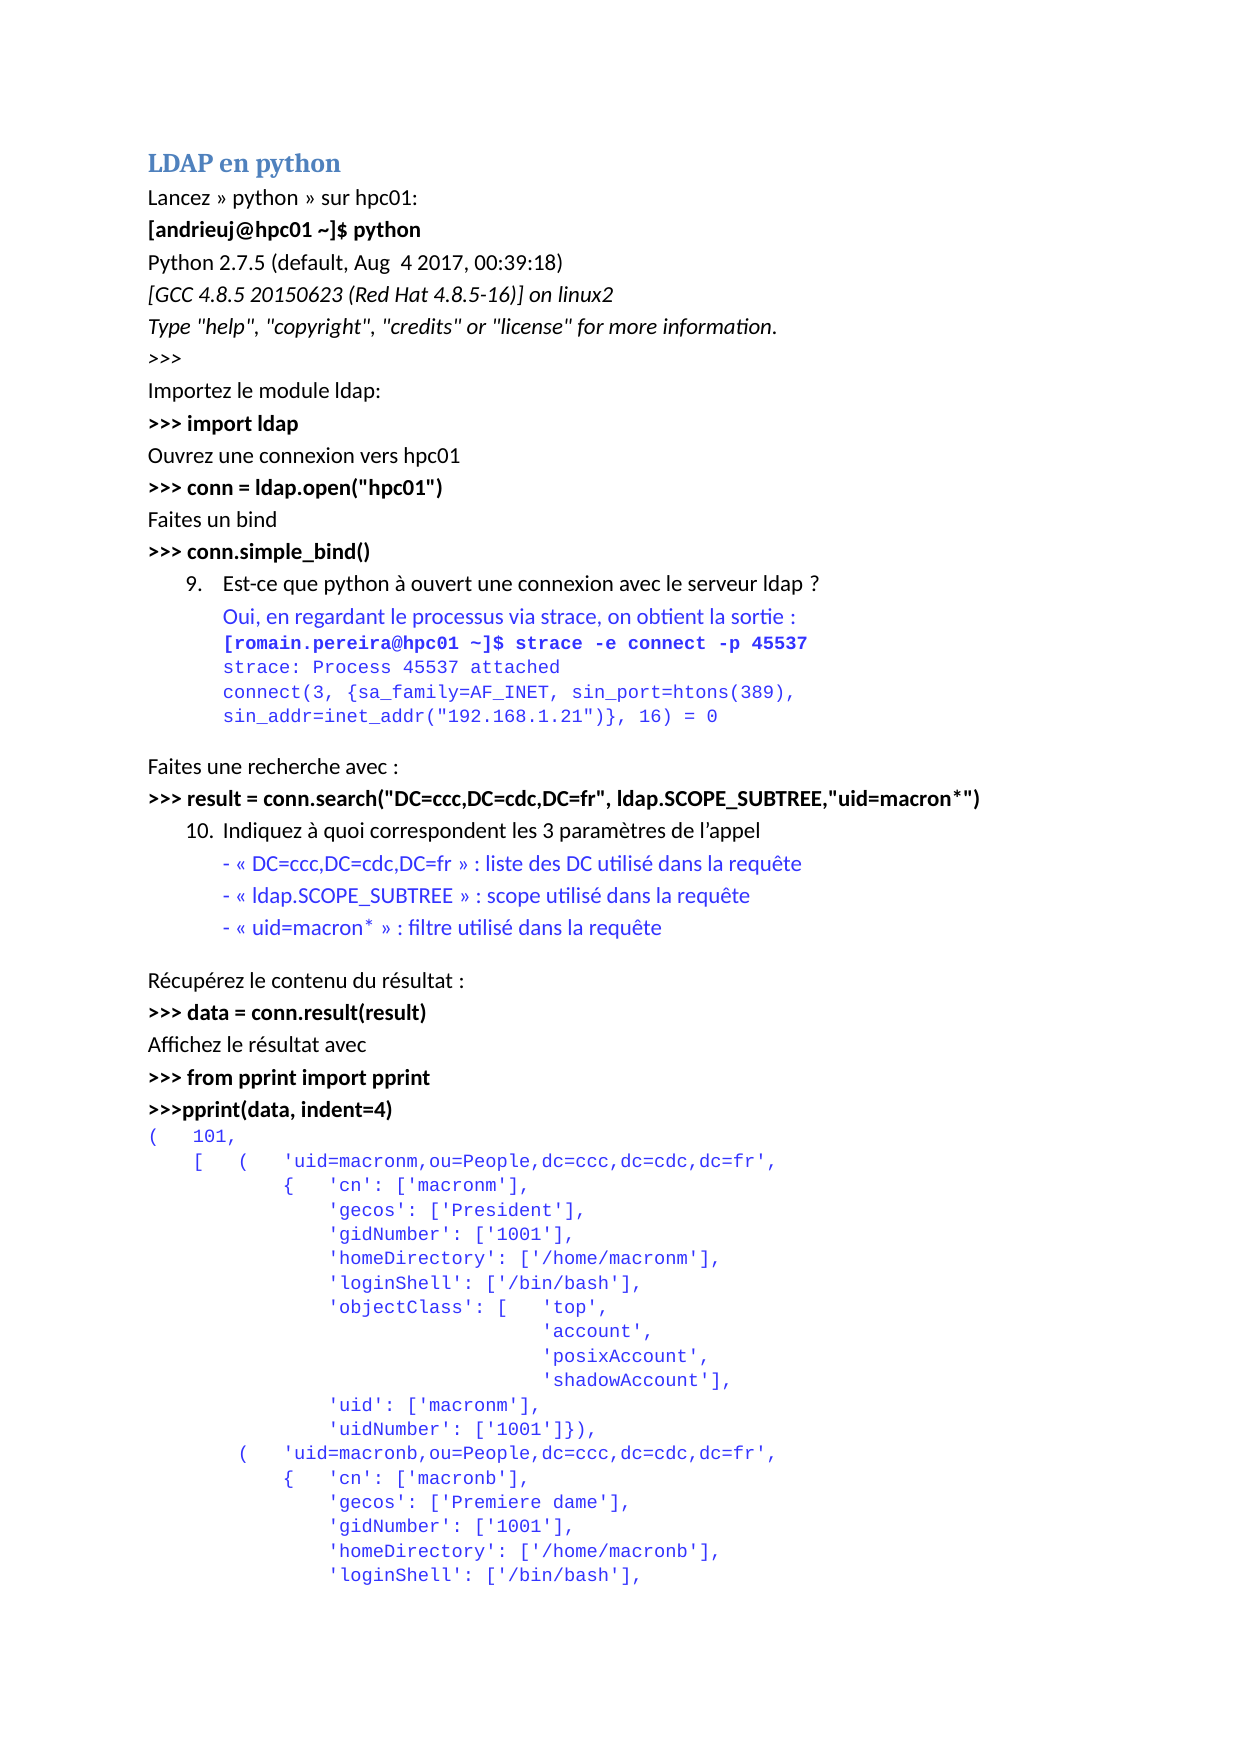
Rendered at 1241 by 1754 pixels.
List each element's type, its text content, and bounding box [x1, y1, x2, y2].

text ( 101, [148, 1127, 1093, 1148]
text Lancez » python » sur hpc01: [148, 183, 1093, 211]
text 'posixAccount', [148, 1347, 1093, 1368]
text 'uidNumber': ['1001']}), [148, 1420, 1093, 1441]
text Faites une recherche avec : [148, 752, 1093, 780]
text 'uid': ['macronm'], [148, 1395, 1093, 1417]
list - « DC=ccc,DC=cdc,DC=fr » : liste des DC utilisé dans la requête [185, 849, 1093, 877]
text 'loginShell': ['/bin/bash'], [148, 1566, 1093, 1587]
list strace: Process 45537 attached [185, 658, 1093, 679]
text Python 2.7.5 (default, Aug 4 2017, 00:39:18) [148, 248, 1093, 276]
text >>> result = conn.search("DC=ccc,DC=cdc,DC=fr", ldap.SCOPE_SUBTREE,"uid=macron*") [148, 784, 1093, 812]
text >>> data = conn.result(result) [148, 998, 1093, 1026]
text ( 'uid=macronb,ou=People,dc=ccc,dc=cdc,dc=fr', [148, 1444, 1093, 1465]
text 'homeDirectory': ['/home/macronm'], [148, 1249, 1093, 1270]
text >>>pprint(data, indent=4) [148, 1095, 1093, 1123]
list Oui, en regardant le processus via strace, on obtient la sortie : [185, 602, 1093, 630]
text 'loginShell': ['/bin/bash'], [148, 1273, 1093, 1295]
text 'account', [148, 1322, 1093, 1343]
text Ouvrez une connexion vers hpc01 [148, 441, 1093, 469]
text Importez le module ldap: [148, 376, 1093, 404]
text { 'cn': ['macronb'], [148, 1468, 1093, 1490]
text >>> from pprint import pprint [148, 1063, 1093, 1091]
text 'gecos': ['Premiere dame'], [148, 1493, 1093, 1514]
text 'gidNumber': ['1001'], [148, 1517, 1093, 1538]
text >>> conn = ldap.open("hpc01") [148, 473, 1093, 501]
text [andrieuj@hpc01 ~]$ python [148, 216, 1093, 243]
text >>> import ldap [148, 409, 1093, 437]
text Affichez le résultat avec [148, 1031, 1093, 1059]
text Faites un bind [148, 505, 1093, 533]
list connect(3, {sa_family=AF_INET, sin_port=htons(389), sin_addr=inet_addr("192.168.1.21")}, 16) = 0 [185, 683, 1093, 728]
text Récupérez le contenu du résultat : [148, 966, 1093, 994]
subtitle LDAP en python [148, 148, 1093, 179]
text 'gecos': ['President'], [148, 1200, 1093, 1222]
text >>> [148, 344, 1093, 372]
text 'objectClass': [ 'top', [148, 1298, 1093, 1319]
text 'homeDirectory': ['/home/macronb'], [148, 1542, 1093, 1563]
text Type "help", "copyright", "credits" or "license" for more information. [148, 312, 1093, 340]
text [ ( 'uid=macronm,ou=People,dc=ccc,dc=cdc,dc=fr', [148, 1152, 1093, 1173]
list Indiquez à quoi correspondent les 3 paramètres de l’appel [185, 817, 1093, 845]
text >>> conn.simple_bind() [148, 537, 1093, 565]
list [romain.pereira@hpc01 ~]$ strace -e connect -p 45537 [185, 634, 1093, 655]
list - « uid=macron* » : filtre utilisé dans la requête [185, 913, 1093, 941]
text { 'cn': ['macronm'], [148, 1176, 1093, 1197]
list - « ldap.SCOPE_SUBTREE » : scope utilisé dans la requête [185, 881, 1093, 909]
list Est-ce que python à ouvert une connexion avec le serveur ldap ? [185, 569, 1093, 598]
text 'shadowAccount'], [148, 1371, 1093, 1392]
text [GCC 4.8.5 20150623 (Red Hat 4.8.5-16)] on linux2 [148, 280, 1093, 308]
text 'gidNumber': ['1001'], [148, 1225, 1093, 1246]
